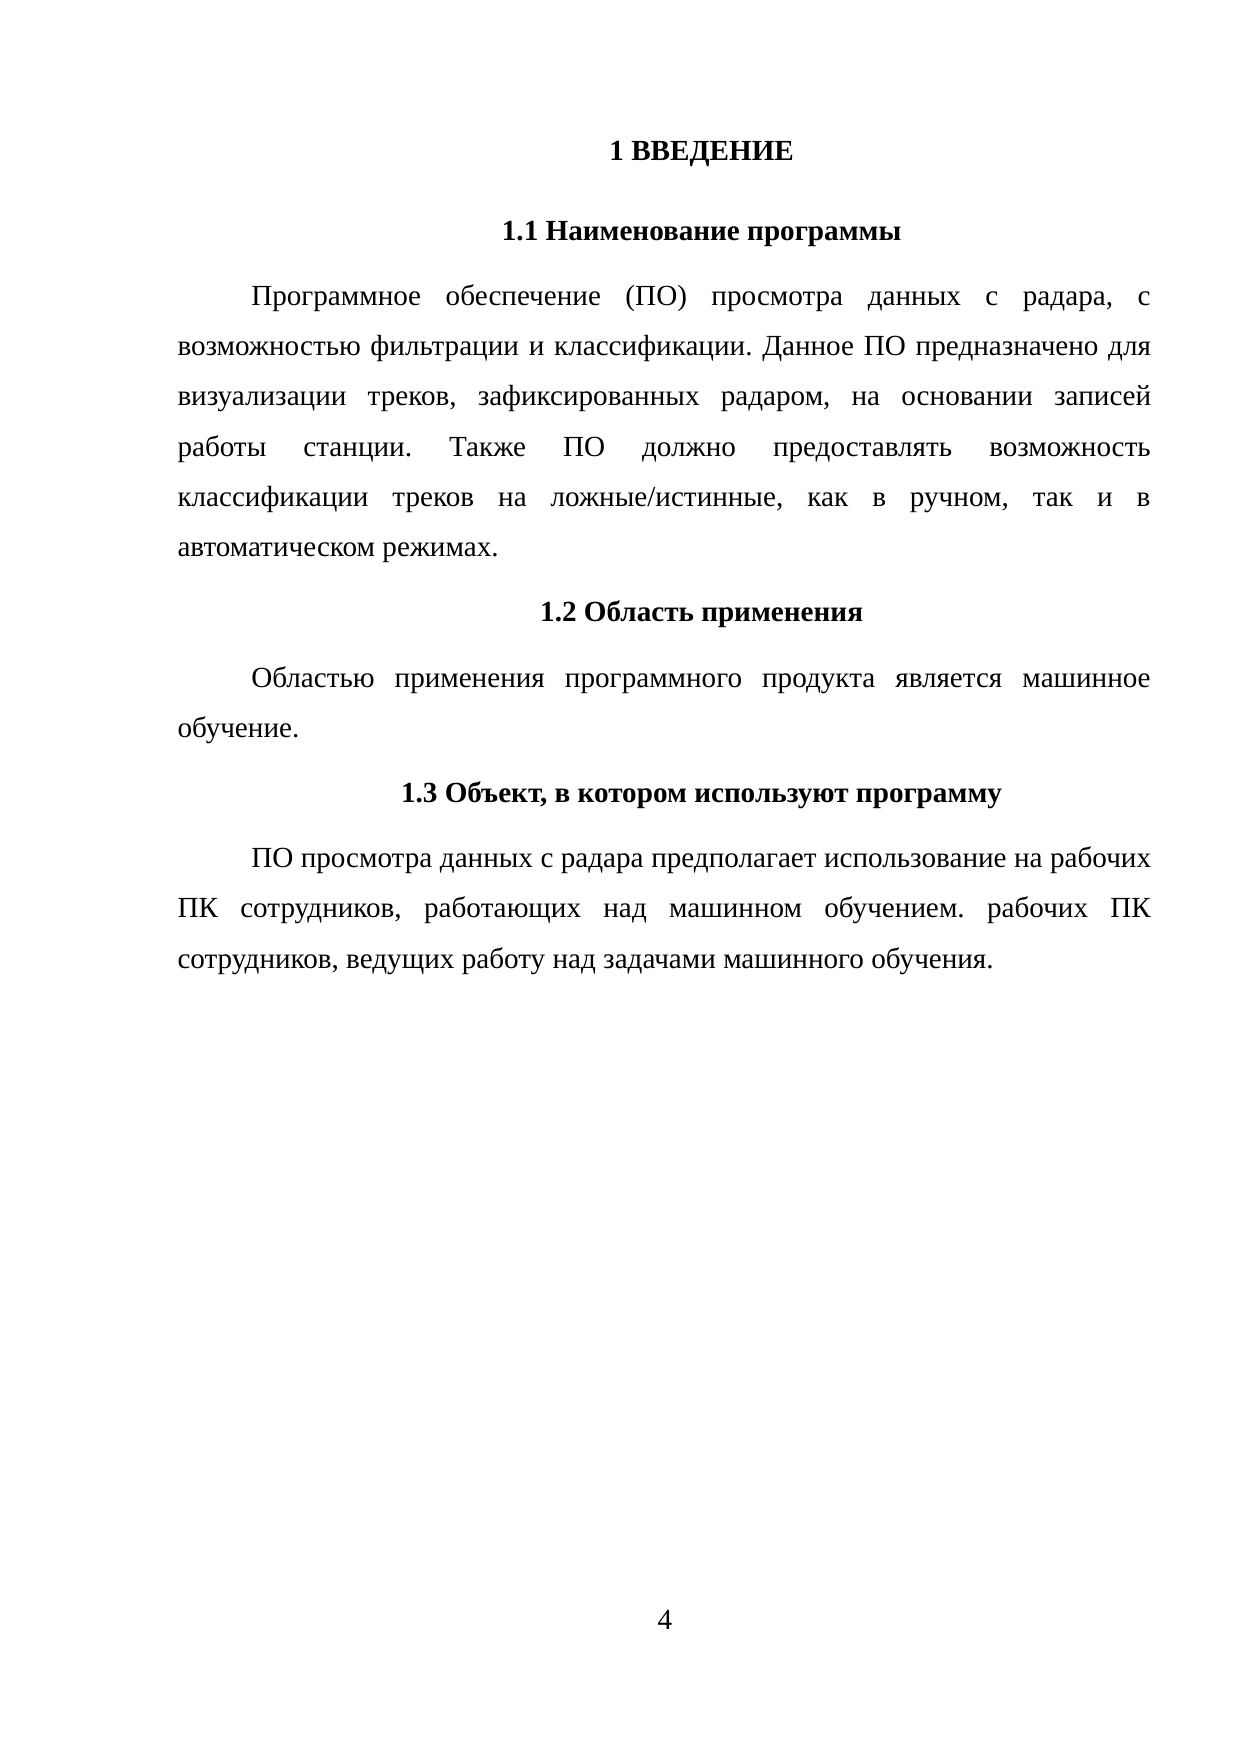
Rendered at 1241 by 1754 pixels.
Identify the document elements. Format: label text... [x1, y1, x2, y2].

subtitle Объект, в котором используют программу [251, 775, 1152, 809]
text Программное обеспечение (ПО) просмотра данных с радара, с возможностью фильтрации и классификации. Данное ПО предназначено для визуализации треков, зафиксированных радаром, на основании записей работы станции. Также ПО должно предоставлять возможность классификации треков на ложные/истинные, как в ручном, так и в автоматическом режимах. [177, 278, 1152, 563]
subtitle Наименование программы [251, 213, 1152, 246]
subtitle Область применения [251, 594, 1152, 628]
text Областью применения программного продукта является машинное обучение. [177, 660, 1152, 743]
subtitle Введение [251, 133, 1152, 166]
text ПО просмотра данных с радара предполагает использование на рабочих ПК сотрудников, работающих над машинном обучением. рабочих ПК сотрудников, ведущих работу над задачами машинного обучения. [177, 840, 1152, 974]
